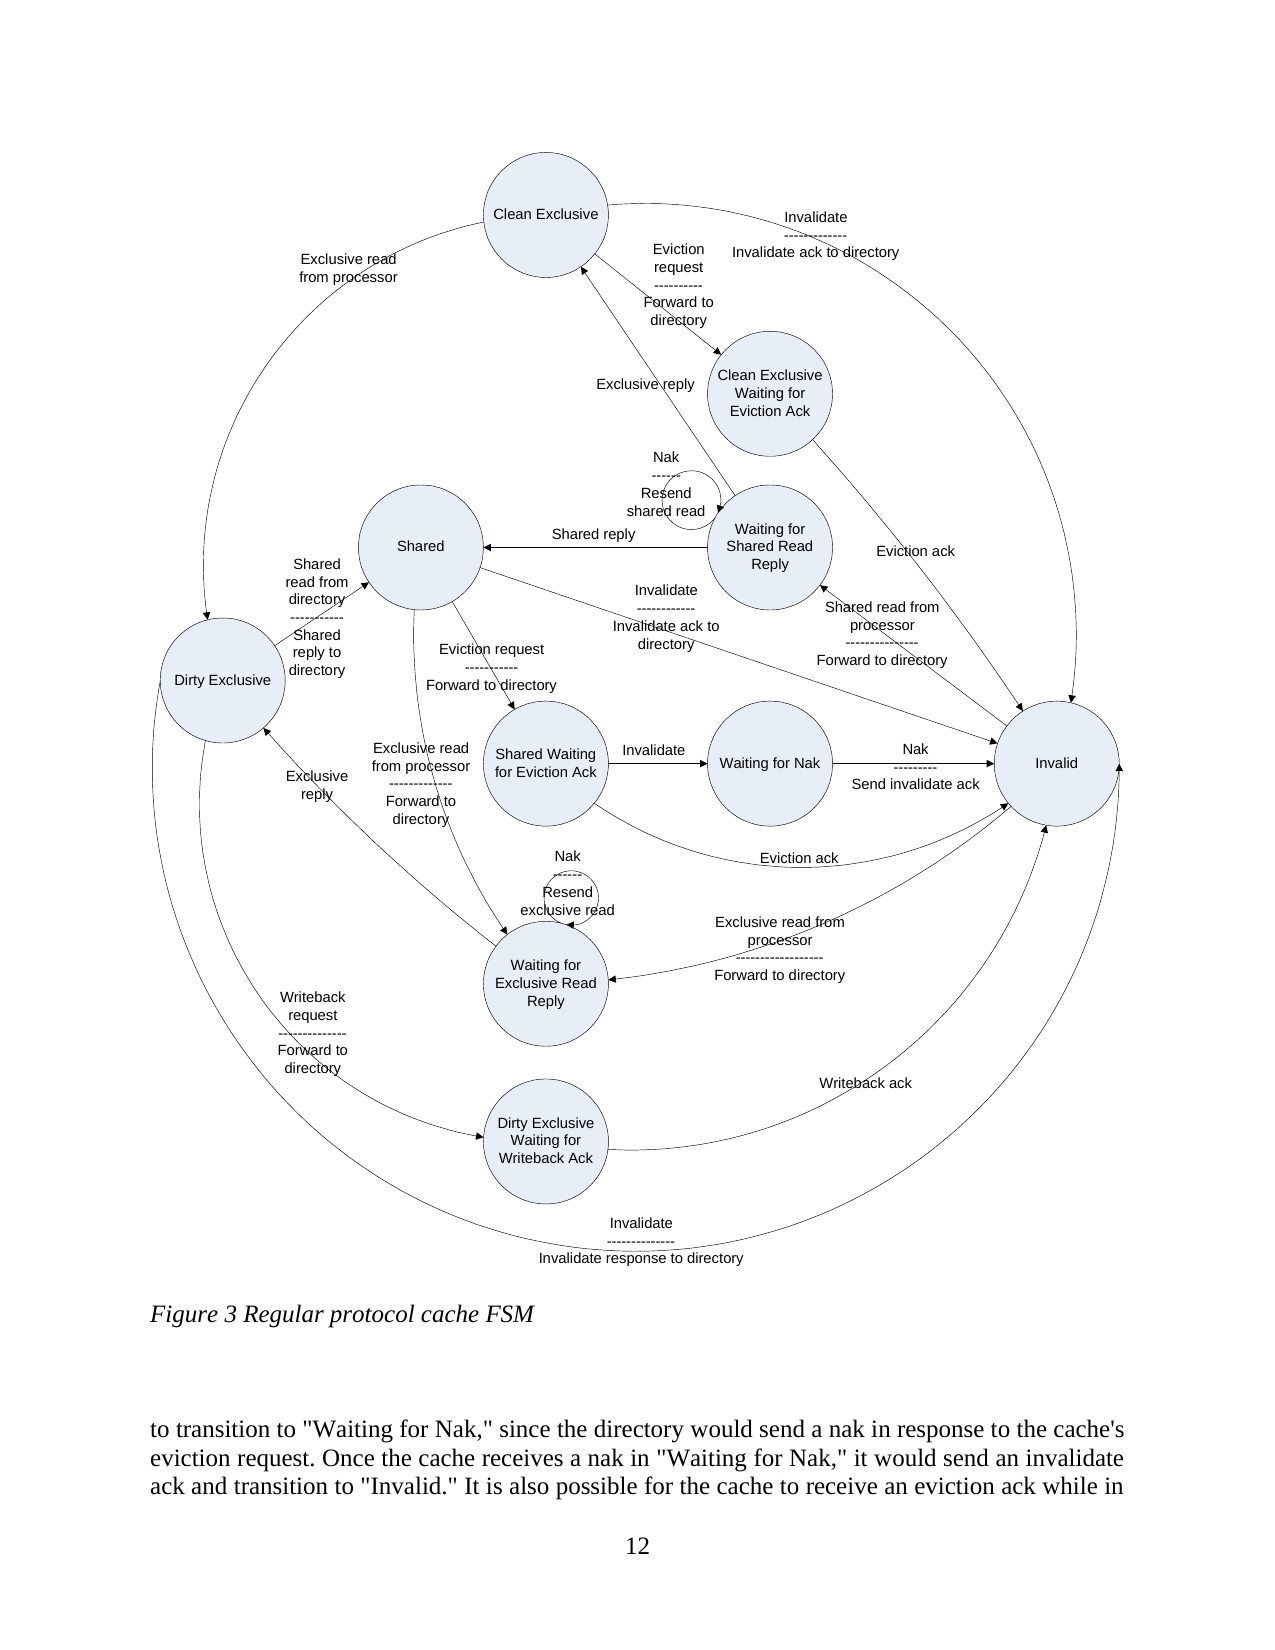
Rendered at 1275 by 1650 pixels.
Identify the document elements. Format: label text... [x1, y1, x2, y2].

text Figure 3 Regular protocol cache FSM [150, 1299, 1125, 1328]
text to transition to "Waiting for Nak," since the directory would send a nak in response to the cache's eviction request. Once the cache receives a nak in "Waiting for Nak," it would send an invalidate ack and transition to "Invalid." It is also possible for the cache to receive an eviction ack while in [150, 1414, 1125, 1500]
